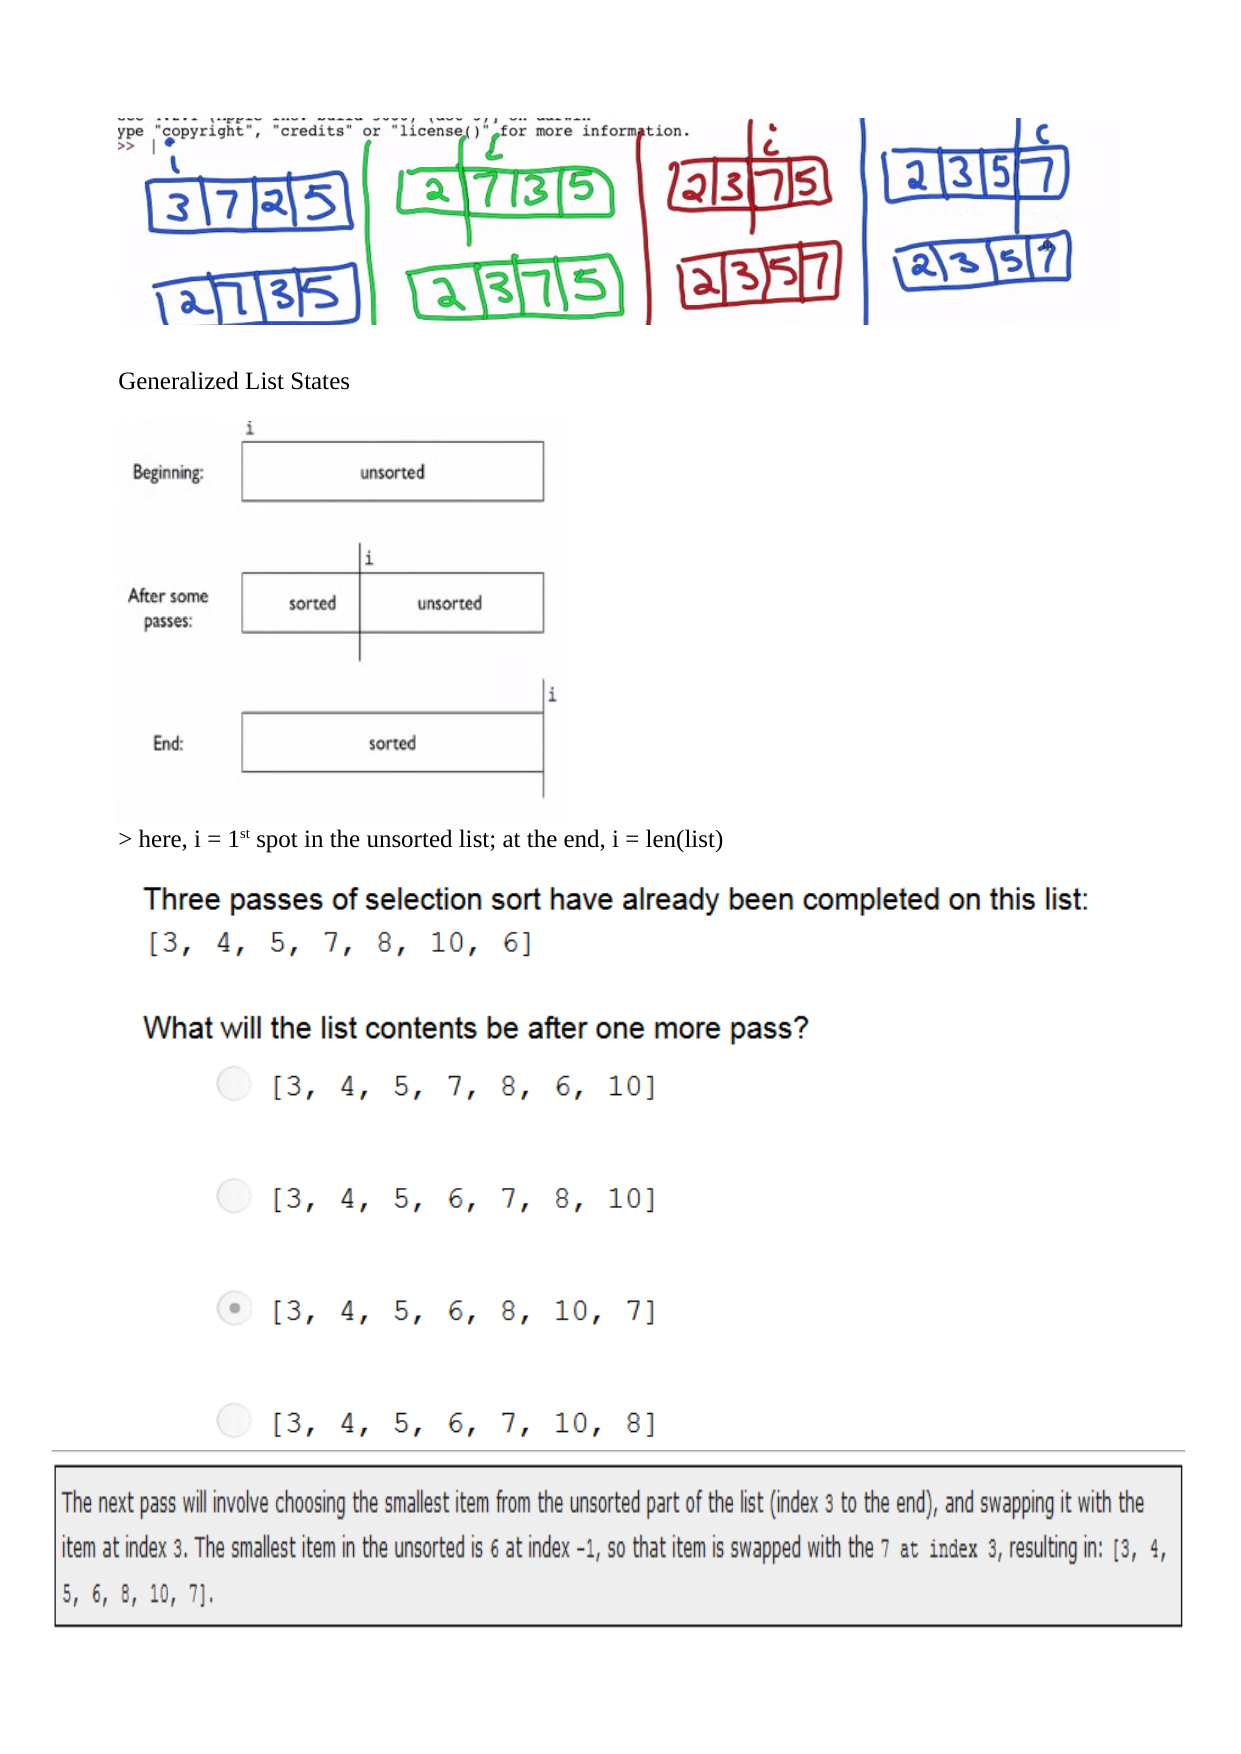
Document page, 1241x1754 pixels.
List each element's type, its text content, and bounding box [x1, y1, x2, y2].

text Generalized List States [118, 366, 1122, 395]
text > here, i = 1st spot in the unsorted list; at the end, i = len(list) [118, 395, 1122, 853]
